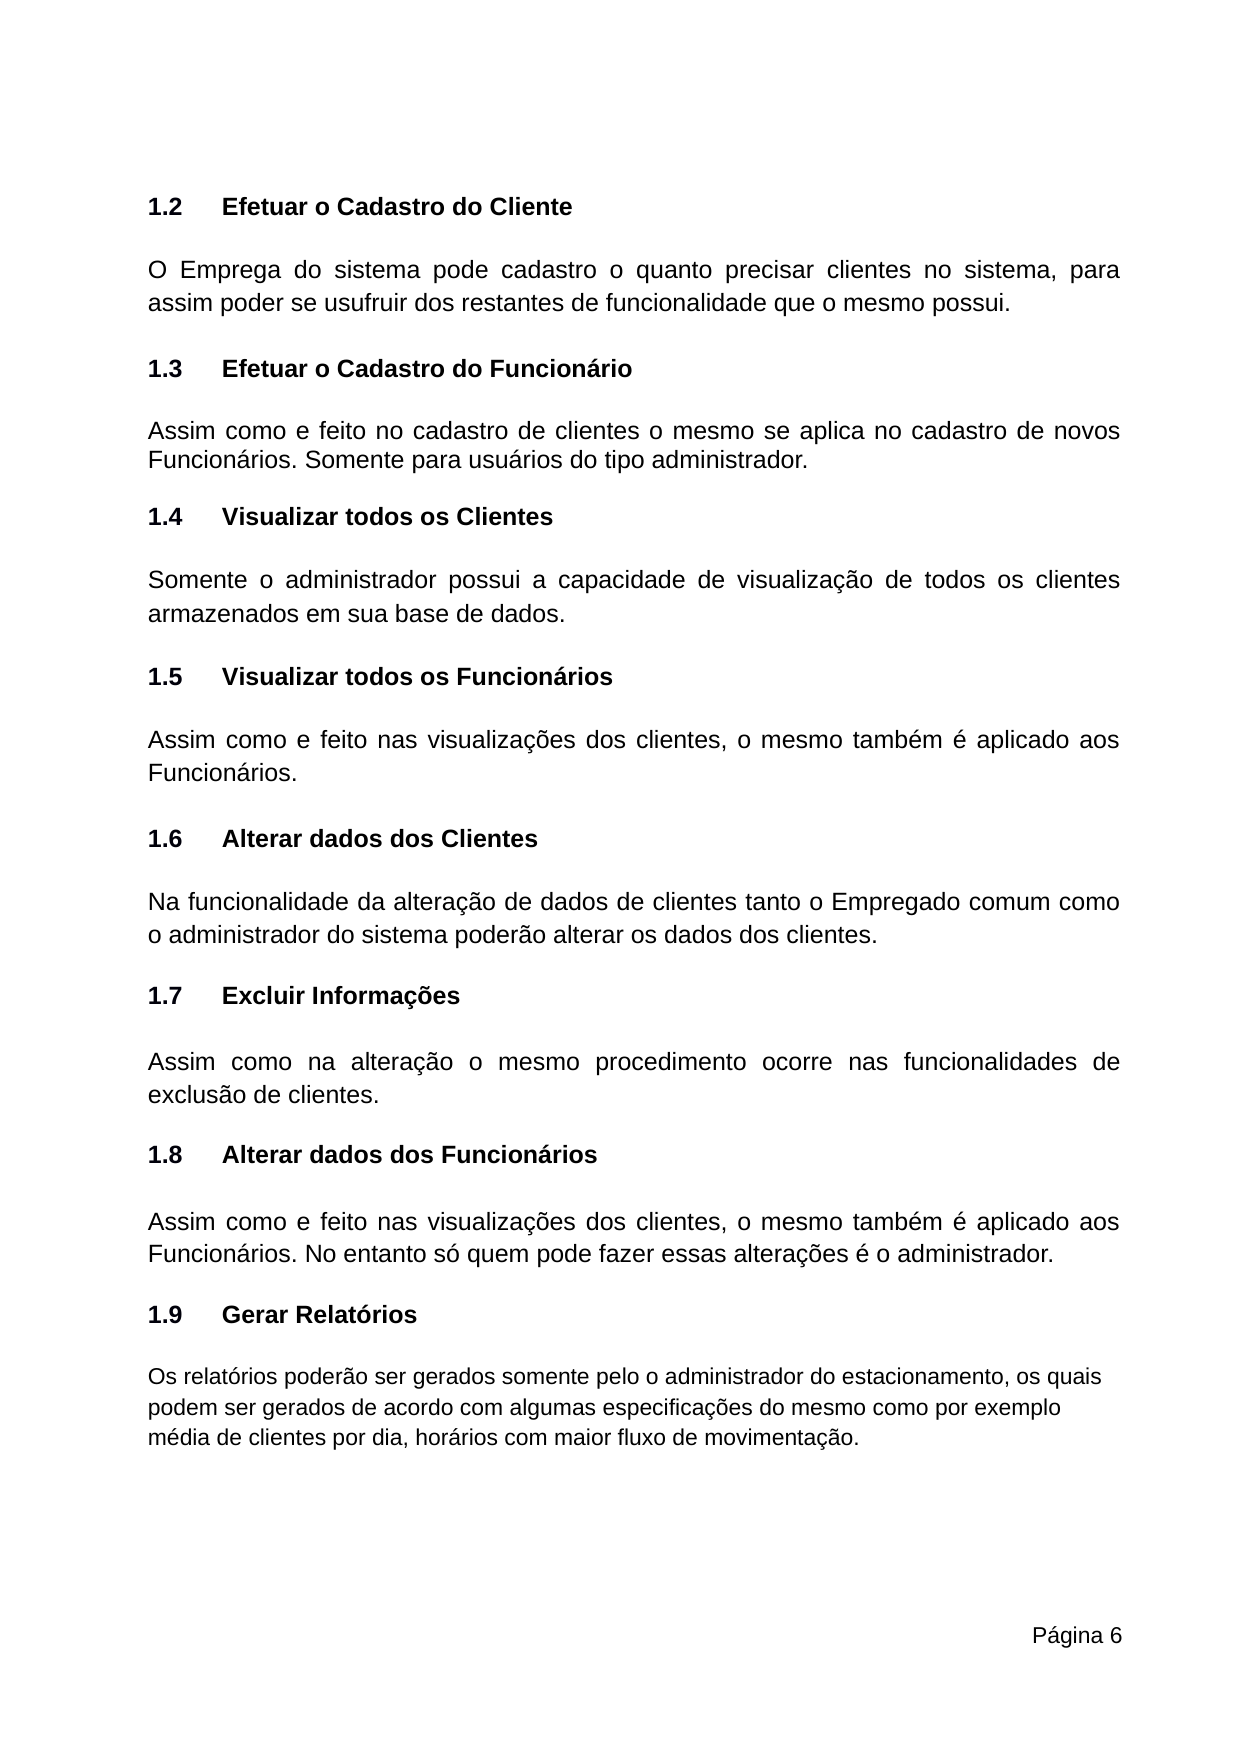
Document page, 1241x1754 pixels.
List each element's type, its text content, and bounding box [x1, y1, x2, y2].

text Somente o administrador possui a capacidade de visualização de todos os clientes armazenados em sua base de dados. [148, 566, 1122, 627]
text Assim como e feito no cadastro de clientes o mesmo se aplica no cadastro de novos Funcionários. Somente para usuários do tipo administrador. [148, 416, 1122, 473]
list Efetuar o Cadastro do Funcionário [148, 354, 1122, 383]
text Assim como e feito nas visualizações dos clientes, o mesmo também é aplicado aos Funcionários. [148, 725, 1122, 787]
list Efetuar o Cadastro do Cliente [148, 192, 1122, 221]
list Alterar dados dos Clientes [148, 824, 1122, 853]
text Os relatórios poderão ser gerados somente pelo o administrador do estacionamento, os quais podem ser gerados de acordo com algumas especificações do mesmo como por exemplo média de clientes por dia, horários com maior fluxo de movimentação. [148, 1363, 1122, 1450]
list Visualizar todos os Clientes [148, 502, 1122, 531]
text Na funcionalidade da alteração de dados de clientes tanto o Empregado comum como o administrador do sistema poderão alterar os dados dos clientes. [148, 887, 1122, 949]
list Gerar Relatórios [148, 1300, 1122, 1329]
text O Emprega do sistema pode cadastro o quanto precisar clientes no sistema, para assim poder se usufruir dos restantes de funcionalidade que o mesmo possui. [148, 255, 1122, 317]
list Alterar dados dos Funcionários [148, 1140, 1122, 1169]
text Assim como e feito nas visualizações dos clientes, o mesmo também é aplicado aos Funcionários. No entanto só quem pode fazer essas alterações é o administrador. [148, 1206, 1122, 1268]
text Assim como na alteração o mesmo procedimento ocorre nas funcionalidades de exclusão de clientes. [148, 1047, 1122, 1109]
list Excluir Informações [148, 981, 1122, 1009]
list Visualizar todos os Funcionários [148, 662, 1122, 691]
